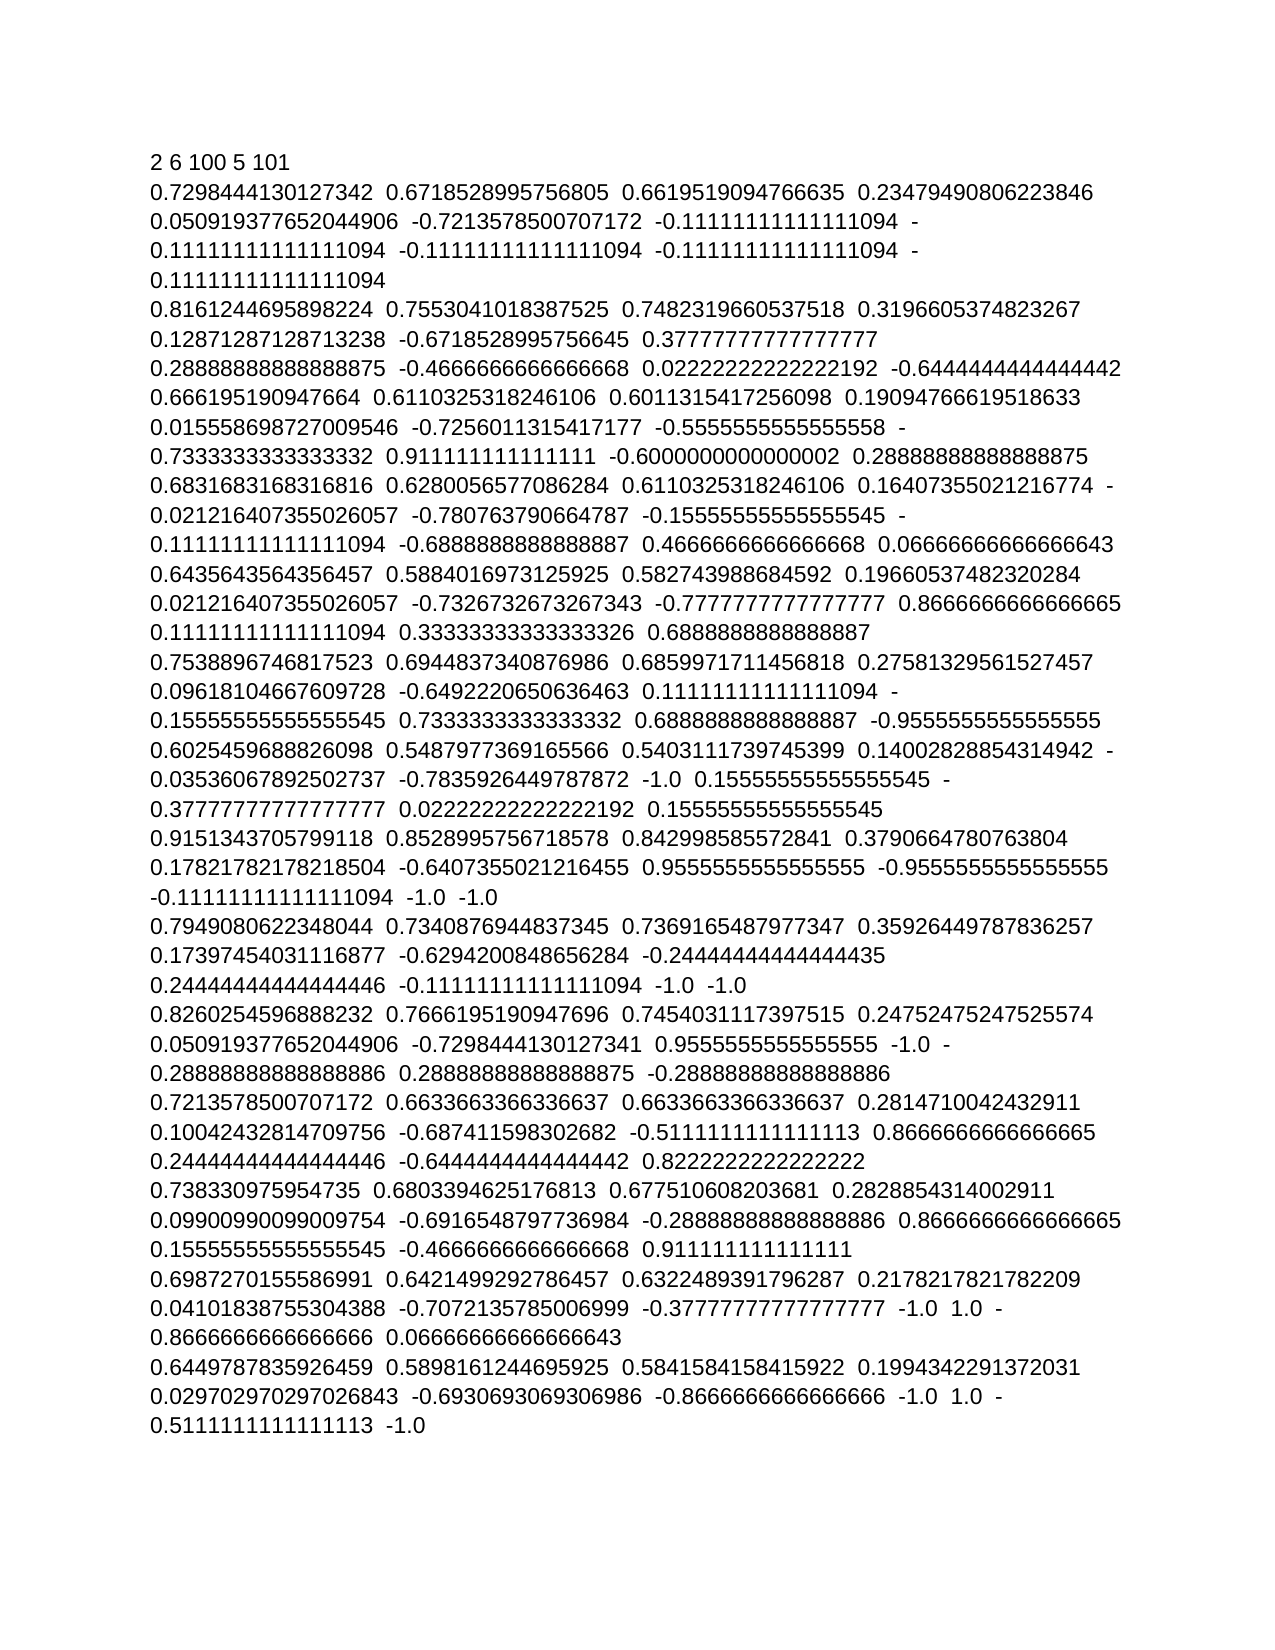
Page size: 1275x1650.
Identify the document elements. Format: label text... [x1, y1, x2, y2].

text 0.6435643564356457 0.5884016973125925 0.582743988684592 0.19660537482320284 0.021216407355026057 -0.7326732673267343 -0.7777777777777777 0.8666666666666665 0.11111111111111094 0.33333333333333326 0.6888888888888887 [150, 561, 1125, 646]
text 0.8161244695898224 0.7553041018387525 0.7482319660537518 0.3196605374823267 0.12871287128713238 -0.6718528995756645 0.37777777777777777 0.28888888888888875 -0.4666666666666668 0.02222222222222192 -0.6444444444444442 [150, 297, 1125, 381]
text 0.6025459688826098 0.5487977369165566 0.5403111739745399 0.14002828854314942 -0.03536067892502737 -0.7835926449787872 -1.0 0.15555555555555545 -0.37777777777777777 0.02222222222222192 0.15555555555555545 [150, 737, 1125, 822]
text 0.738330975954735 0.6803394625176813 0.677510608203681 0.2828854314002911 0.09900990099009754 -0.6916548797736984 -0.28888888888888886 0.8666666666666665 0.15555555555555545 -0.4666666666666668 0.911111111111111 [150, 1178, 1125, 1262]
text 0.8260254596888232 0.7666195190947696 0.7454031117397515 0.24752475247525574 0.050919377652044906 -0.7298444130127341 0.9555555555555555 -1.0 -0.28888888888888886 0.28888888888888875 -0.28888888888888886 [150, 1002, 1125, 1086]
text 0.7213578500707172 0.6633663366336637 0.6633663366336637 0.2814710042432911 0.10042432814709756 -0.687411598302682 -0.5111111111111113 0.8666666666666665 0.24444444444444446 -0.6444444444444442 0.8222222222222222 [150, 1090, 1125, 1174]
text 2 6 100 5 101 [150, 150, 1125, 176]
text 0.7298444130127342 0.6718528995756805 0.6619519094766635 0.23479490806223846 0.050919377652044906 -0.7213578500707172 -0.11111111111111094 -0.11111111111111094 -0.11111111111111094 -0.11111111111111094 -0.11111111111111094 [150, 179, 1125, 293]
text 0.666195190947664 0.6110325318246106 0.6011315417256098 0.19094766619518633 0.015558698727009546 -0.7256011315417177 -0.5555555555555558 -0.7333333333333332 0.911111111111111 -0.6000000000000002 0.28888888888888875 [150, 385, 1125, 469]
text 0.7538896746817523 0.6944837340876986 0.6859971711456818 0.27581329561527457 0.09618104667609728 -0.6492220650636463 0.11111111111111094 -0.15555555555555545 0.7333333333333332 0.6888888888888887 -0.9555555555555555 [150, 649, 1125, 734]
text 0.9151343705799118 0.8528995756718578 0.842998585572841 0.3790664780763804 0.17821782178218504 -0.6407355021216455 0.9555555555555555 -0.9555555555555555 -0.11111111111111094 -1.0 -1.0 [150, 826, 1125, 910]
text 0.7949080622348044 0.7340876944837345 0.7369165487977347 0.35926449787836257 0.17397454031116877 -0.6294200848656284 -0.24444444444444435 0.24444444444444446 -0.11111111111111094 -1.0 -1.0 [150, 914, 1125, 998]
text 0.6987270155586991 0.6421499292786457 0.6322489391796287 0.2178217821782209 0.04101838755304388 -0.7072135785006999 -0.37777777777777777 -1.0 1.0 -0.8666666666666666 0.06666666666666643 [150, 1266, 1125, 1351]
text 0.6831683168316816 0.6280056577086284 0.6110325318246106 0.16407355021216774 -0.021216407355026057 -0.780763790664787 -0.15555555555555545 -0.11111111111111094 -0.6888888888888887 0.4666666666666668 0.06666666666666643 [150, 473, 1125, 557]
text 0.6449787835926459 0.5898161244695925 0.5841584158415922 0.1994342291372031 0.029702970297026843 -0.6930693069306986 -0.8666666666666666 -1.0 1.0 -0.5111111111111113 -1.0 [150, 1354, 1125, 1439]
